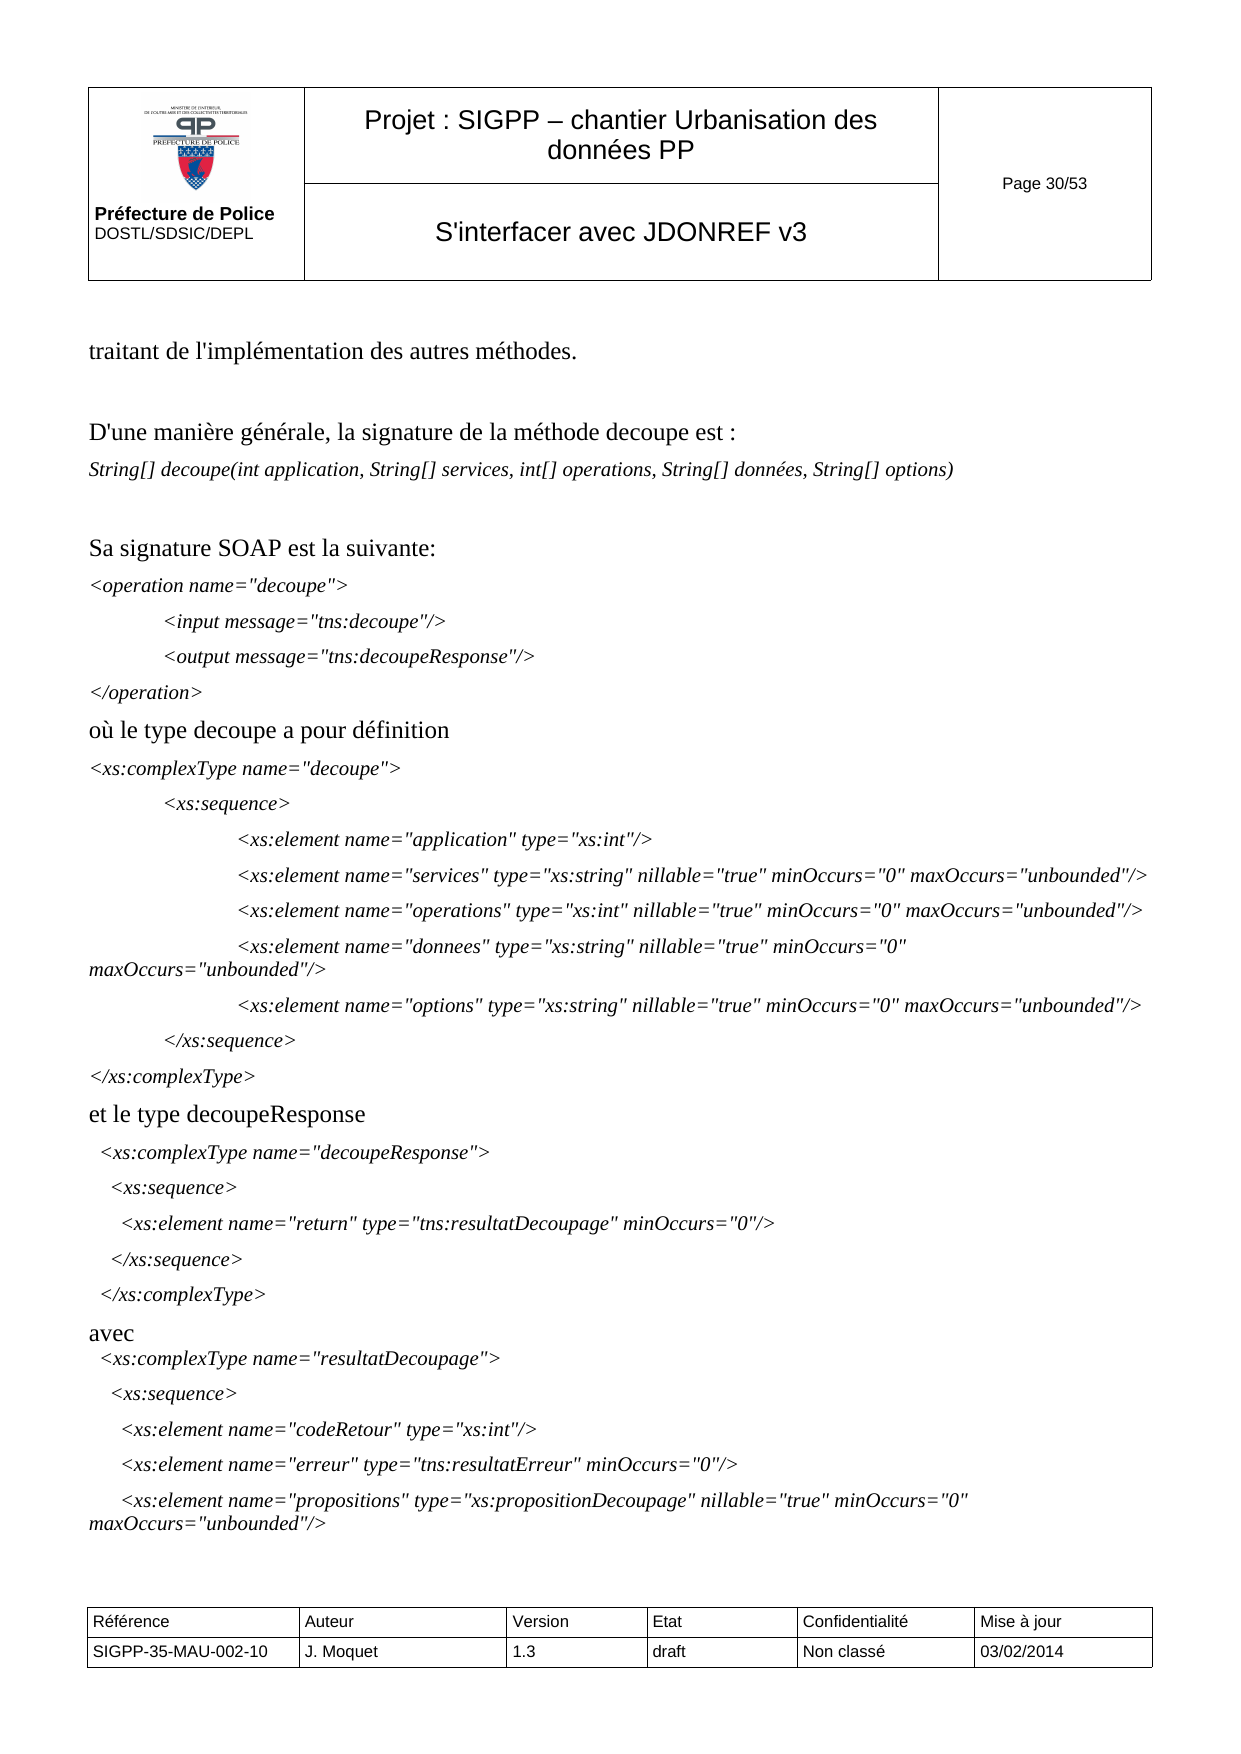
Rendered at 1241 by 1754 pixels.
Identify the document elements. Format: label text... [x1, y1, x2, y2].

text <xs:element name="return" type="tns:resultatDecoupage" minOccurs="0"/> [88, 1212, 1152, 1235]
text avec [88, 1319, 1152, 1346]
text </operation> [88, 681, 1152, 704]
text <xs:element name="erreur" type="tns:resultatErreur" minOccurs="0"/> [88, 1453, 1152, 1476]
text String[] decoupe(int application, String[] services, int[] operations, String[] données, String[] options) [88, 458, 1152, 481]
text </xs:sequence> [88, 1029, 1152, 1052]
text <xs:element name="codeRetour" type="xs:int"/> [88, 1418, 1152, 1441]
text <xs:element name="operations" type="xs:int" nillable="true" minOccurs="0" maxOccurs="unbounded"/> [88, 899, 1152, 922]
text <xs:sequence> [88, 792, 1152, 815]
text <xs:element name="propositions" type="xs:propositionDecoupage" nillable="true" minOccurs="0" maxOccurs="unbounded"/> [88, 1489, 1152, 1535]
text <xs:complexType name="resultatDecoupage"> [88, 1346, 1152, 1369]
text <xs:element name="donnees" type="xs:string" nillable="true" minOccurs="0" maxOccurs="unbounded"/> [88, 935, 1152, 981]
text et le type decoupeResponse [88, 1100, 1152, 1128]
text <xs:element name="services" type="xs:string" nillable="true" minOccurs="0" maxOccurs="unbounded"/> [88, 863, 1152, 887]
text </xs:sequence> [88, 1247, 1152, 1271]
text <xs:complexType name="decoupeResponse"> [88, 1141, 1152, 1164]
text traitant de l'implémentation des autres méthodes. [88, 337, 1152, 365]
text <xs:sequence> [88, 1382, 1152, 1405]
text Sa signature SOAP est la suivante: [88, 534, 1152, 561]
text </xs:complexType> [88, 1283, 1152, 1306]
text <xs:element name="application" type="xs:int"/> [88, 828, 1152, 851]
picture [141, 92, 252, 203]
text où le type decoupe a pour définition [88, 716, 1152, 744]
text D'une manière générale, la signature de la méthode decoupe est : [88, 418, 1152, 445]
text <xs:sequence> [88, 1176, 1152, 1199]
text <xs:element name="options" type="xs:string" nillable="true" minOccurs="0" maxOccurs="unbounded"/> [88, 993, 1152, 1017]
text <operation name="decoupe"> [88, 574, 1152, 597]
text <input message="tns:decoupe"/> [88, 609, 1152, 633]
text <output message="tns:decoupeResponse"/> [88, 645, 1152, 668]
text <xs:complexType name="decoupe"> [88, 757, 1152, 780]
text </xs:complexType> [88, 1065, 1152, 1088]
